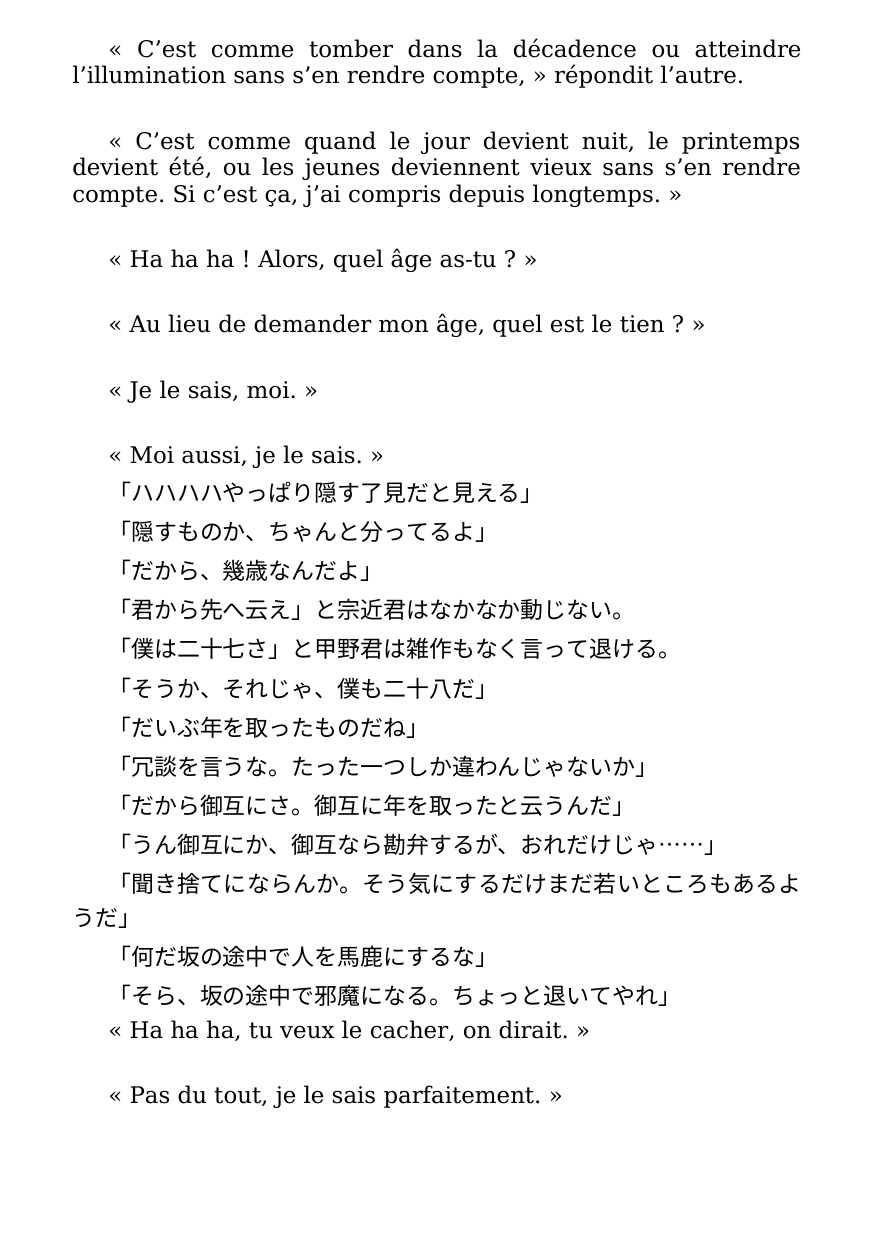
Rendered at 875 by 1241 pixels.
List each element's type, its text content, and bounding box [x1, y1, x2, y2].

text 「そら、坂の途中で邪魔になる。ちょっと退いてやれ」 [72, 978, 802, 1011]
text « Au lieu de demander mon âge, quel est le tien ? » [72, 312, 802, 338]
text « Ha ha ha, tu veux le cacher, on dirait. » [72, 1017, 802, 1044]
text 「君から先へ云え」と宗近君はなかなか動じない。 [72, 592, 802, 625]
text 「僕は二十七さ」と甲野君は雑作もなく言って退ける。 [72, 631, 802, 664]
text 「聞き捨てにならんか。そう気にするだけまだ若いところもあるようだ」 [72, 866, 802, 933]
text « Je le sais, moi. » [72, 377, 802, 403]
text 「だから、幾歳なんだよ」 [72, 553, 802, 586]
text 「ハハハハやっぱり隠す了見だと見える」 [72, 475, 802, 508]
text « C’est comme quand le jour devient nuit, le printemps devient été, ou les jeunes deviennent vieux sans s’en rendre compte. Si c’est ça, j’ai compris depuis longtemps. » [72, 128, 802, 208]
text 「何だ坂の途中で人を馬鹿にするな」 [72, 939, 802, 972]
text « Ha ha ha ! Alors, quel âge as-tu ? » [72, 246, 802, 273]
text 「だから御互にさ。御互に年を取ったと云うんだ」 [72, 788, 802, 821]
text 「そうか、それじゃ、僕も二十八だ」 [72, 671, 802, 704]
text 「だいぶ年を取ったものだね」 [72, 710, 802, 743]
text 「冗談を言うな。たった一つしか違わんじゃないか」 [72, 749, 802, 782]
text « Pas du tout, je le sais parfaitement. » [72, 1082, 802, 1109]
text « Moi aussi, je le sais. » [72, 442, 802, 469]
text 「隠すものか、ちゃんと分ってるよ」 [72, 514, 802, 547]
text « C’est comme tomber dans la décadence ou atteindre l’illumination sans s’en rendre compte, » répondit l’autre. [72, 36, 802, 89]
text 「うん御互にか、御互なら勘弁するが、おれだけじゃ……」 [72, 827, 802, 860]
